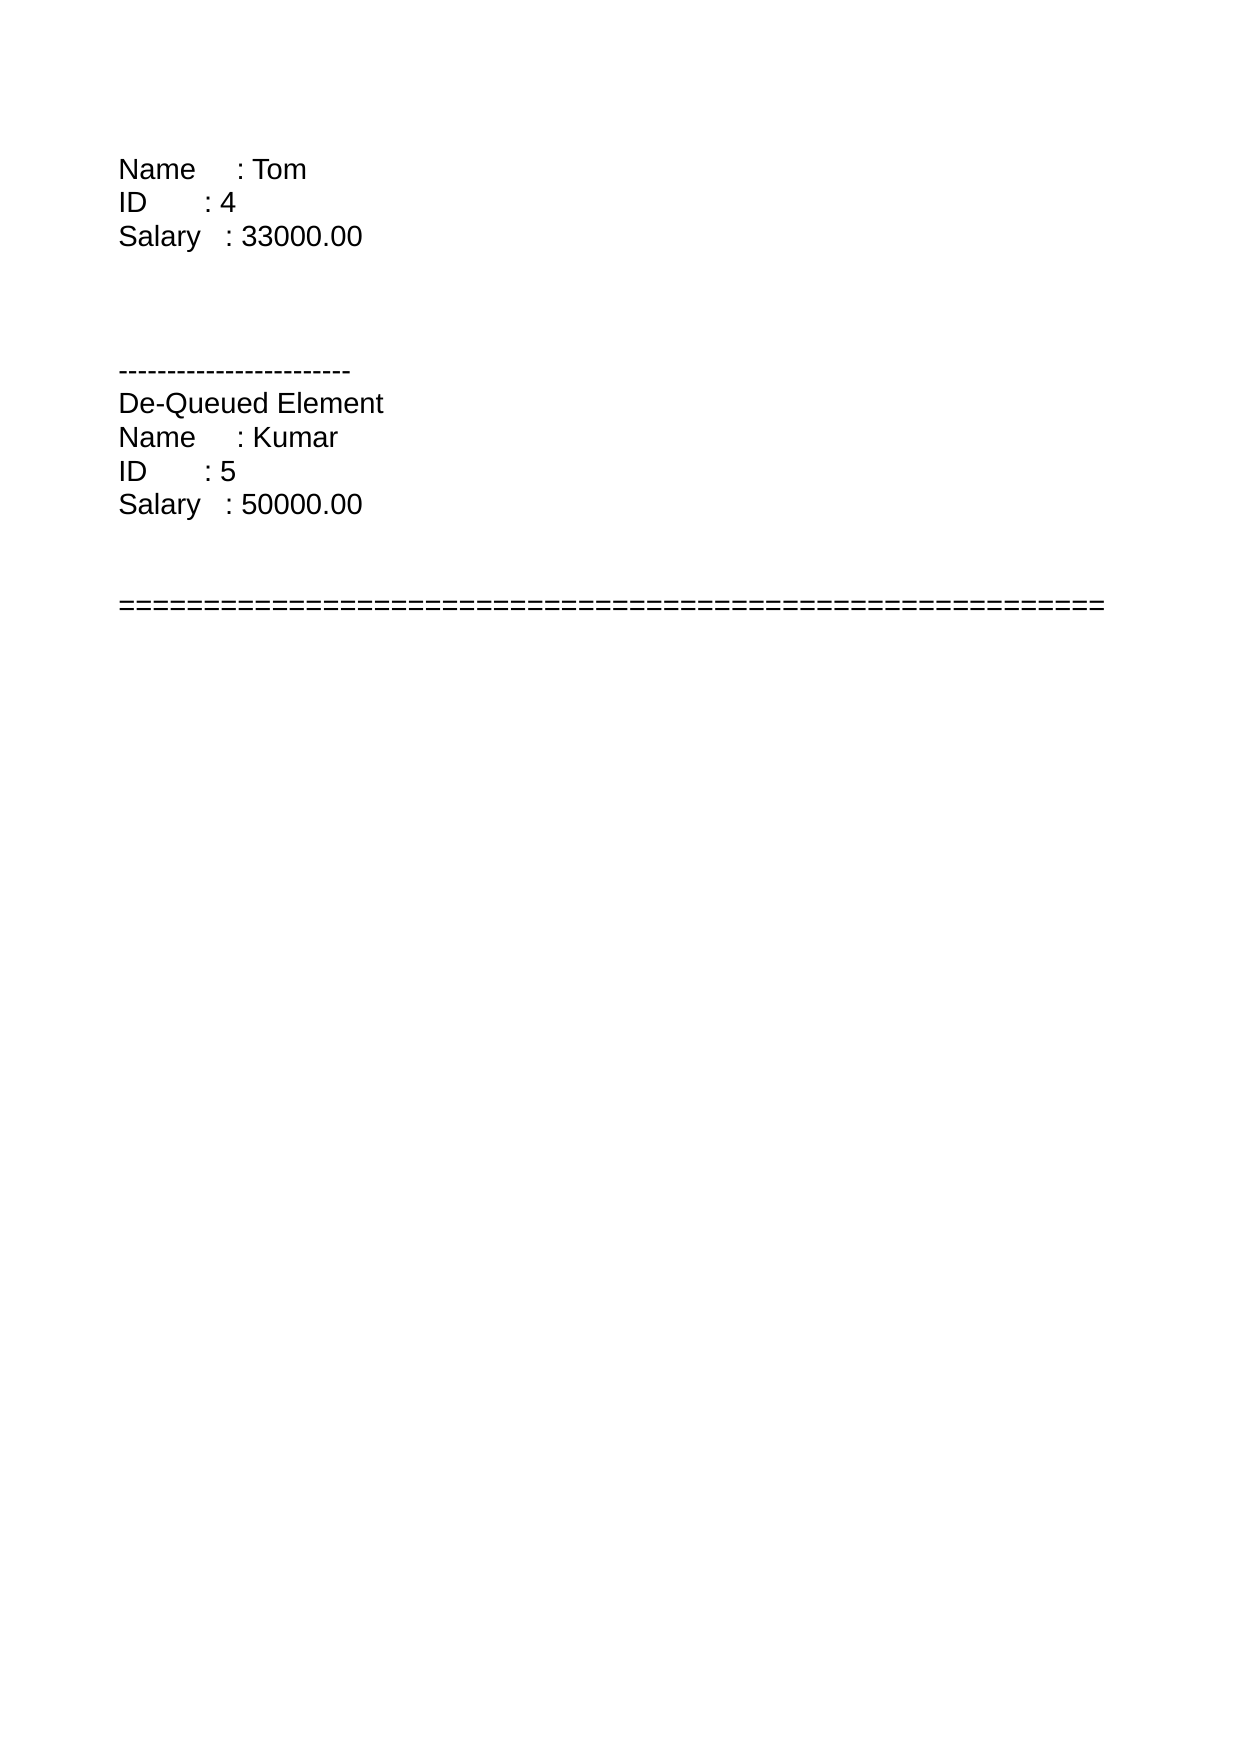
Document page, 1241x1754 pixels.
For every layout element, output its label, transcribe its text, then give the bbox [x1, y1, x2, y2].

text De-Queued Element [118, 386, 1122, 420]
text ID : 5 [118, 453, 1122, 487]
text Salary : 33000.00 [118, 219, 1122, 252]
text Name : Tom [118, 152, 1122, 185]
text ID : 4 [118, 185, 1122, 219]
text Name : Kumar [118, 420, 1122, 453]
text ------------------------ [118, 353, 1122, 386]
text Salary : 50000.00 [118, 487, 1122, 521]
text ========================================================== [118, 588, 1122, 621]
